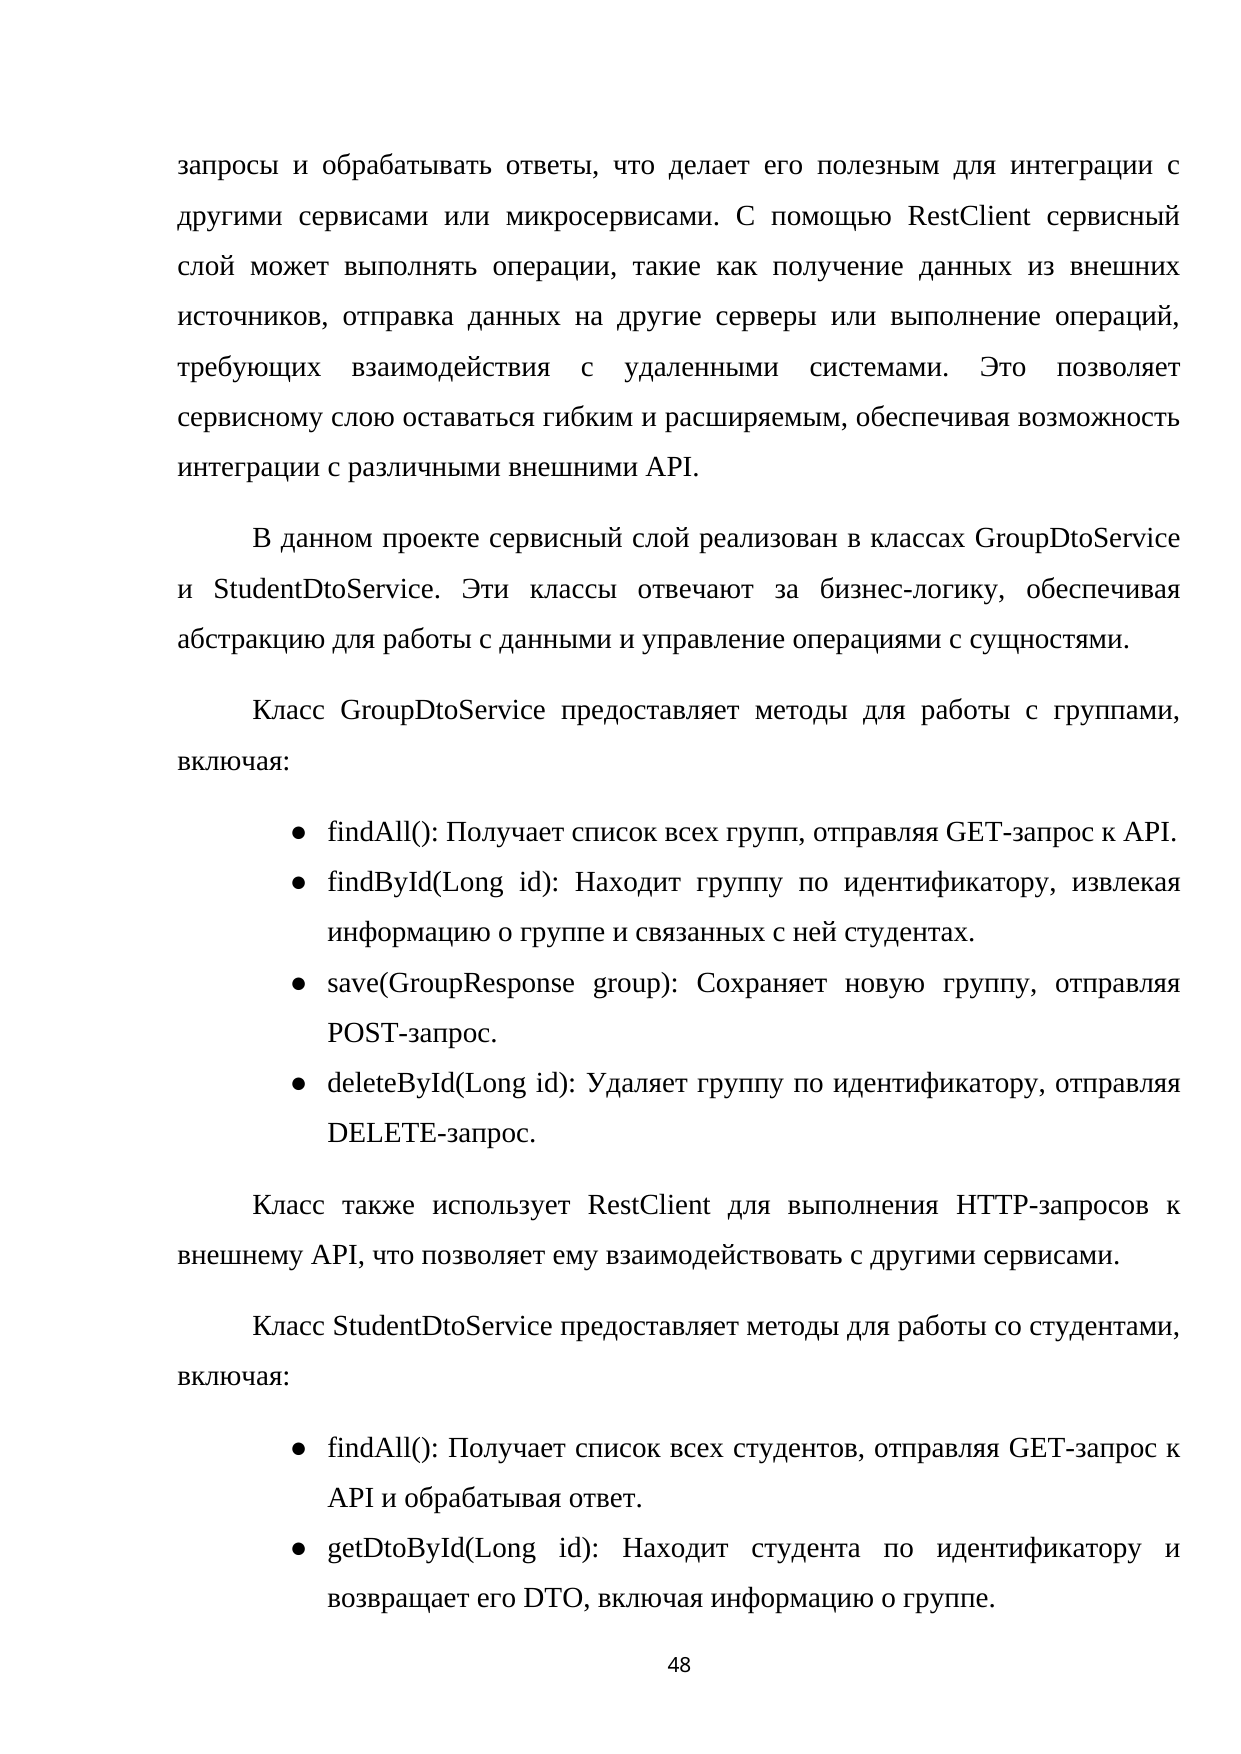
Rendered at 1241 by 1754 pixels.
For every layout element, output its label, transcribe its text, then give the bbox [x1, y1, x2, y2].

list findById(Long id): Находит группу по идентификатору, извлекая информацию о группе и связанных с ней студентах. [289, 864, 1181, 948]
list findAll(): Получает список всех групп, отправляя GET-запрос к API. [289, 814, 1181, 847]
text В данном проекте сервисный слой реализован в классах GroupDtoService и StudentDtoService. Эти классы отвечают за бизнес-логику, обеспечивая абстракцию для работы с данными и управление операциями с сущностями. [177, 521, 1181, 655]
list deleteById(Long id): Удаляет группу по идентификатору, отправляя DELETE-запрос. [289, 1065, 1181, 1149]
text Класс StudentDtoService предоставляет методы для работы со студентами, включая: [177, 1308, 1181, 1392]
text Класс GroupDtoService предоставляет методы для работы с группами, включая: [177, 692, 1181, 776]
list save(GroupResponse group): Сохраняет новую группу, отправляя POST-запрос. [289, 965, 1181, 1048]
text Класс также использует RestClient для выполнения HTTP-запросов к внешнему API, что позволяет ему взаимодействовать с другими сервисами. [177, 1187, 1181, 1271]
list findAll(): Получает список всех студентов, отправляя GET-запрос к API и обрабатывая ответ. [289, 1430, 1181, 1513]
text запросы и обрабатывать ответы, что делает его полезным для интеграции с другими сервисами или микросервисами. С помощью RestClient сервисный слой может выполнять операции, такие как получение данных из внешних источников, отправка данных на другие серверы или выполнение операций, требующих взаимодействия с удаленными системами. Это позволяет сервисному слою оставаться гибким и расширяемым, обеспечивая возможность интеграции с различными внешними API. [177, 147, 1181, 483]
list getDtoById(Long id): Находит студента по идентификатору и возвращает его DTO, включая информацию о группе. [289, 1530, 1181, 1614]
